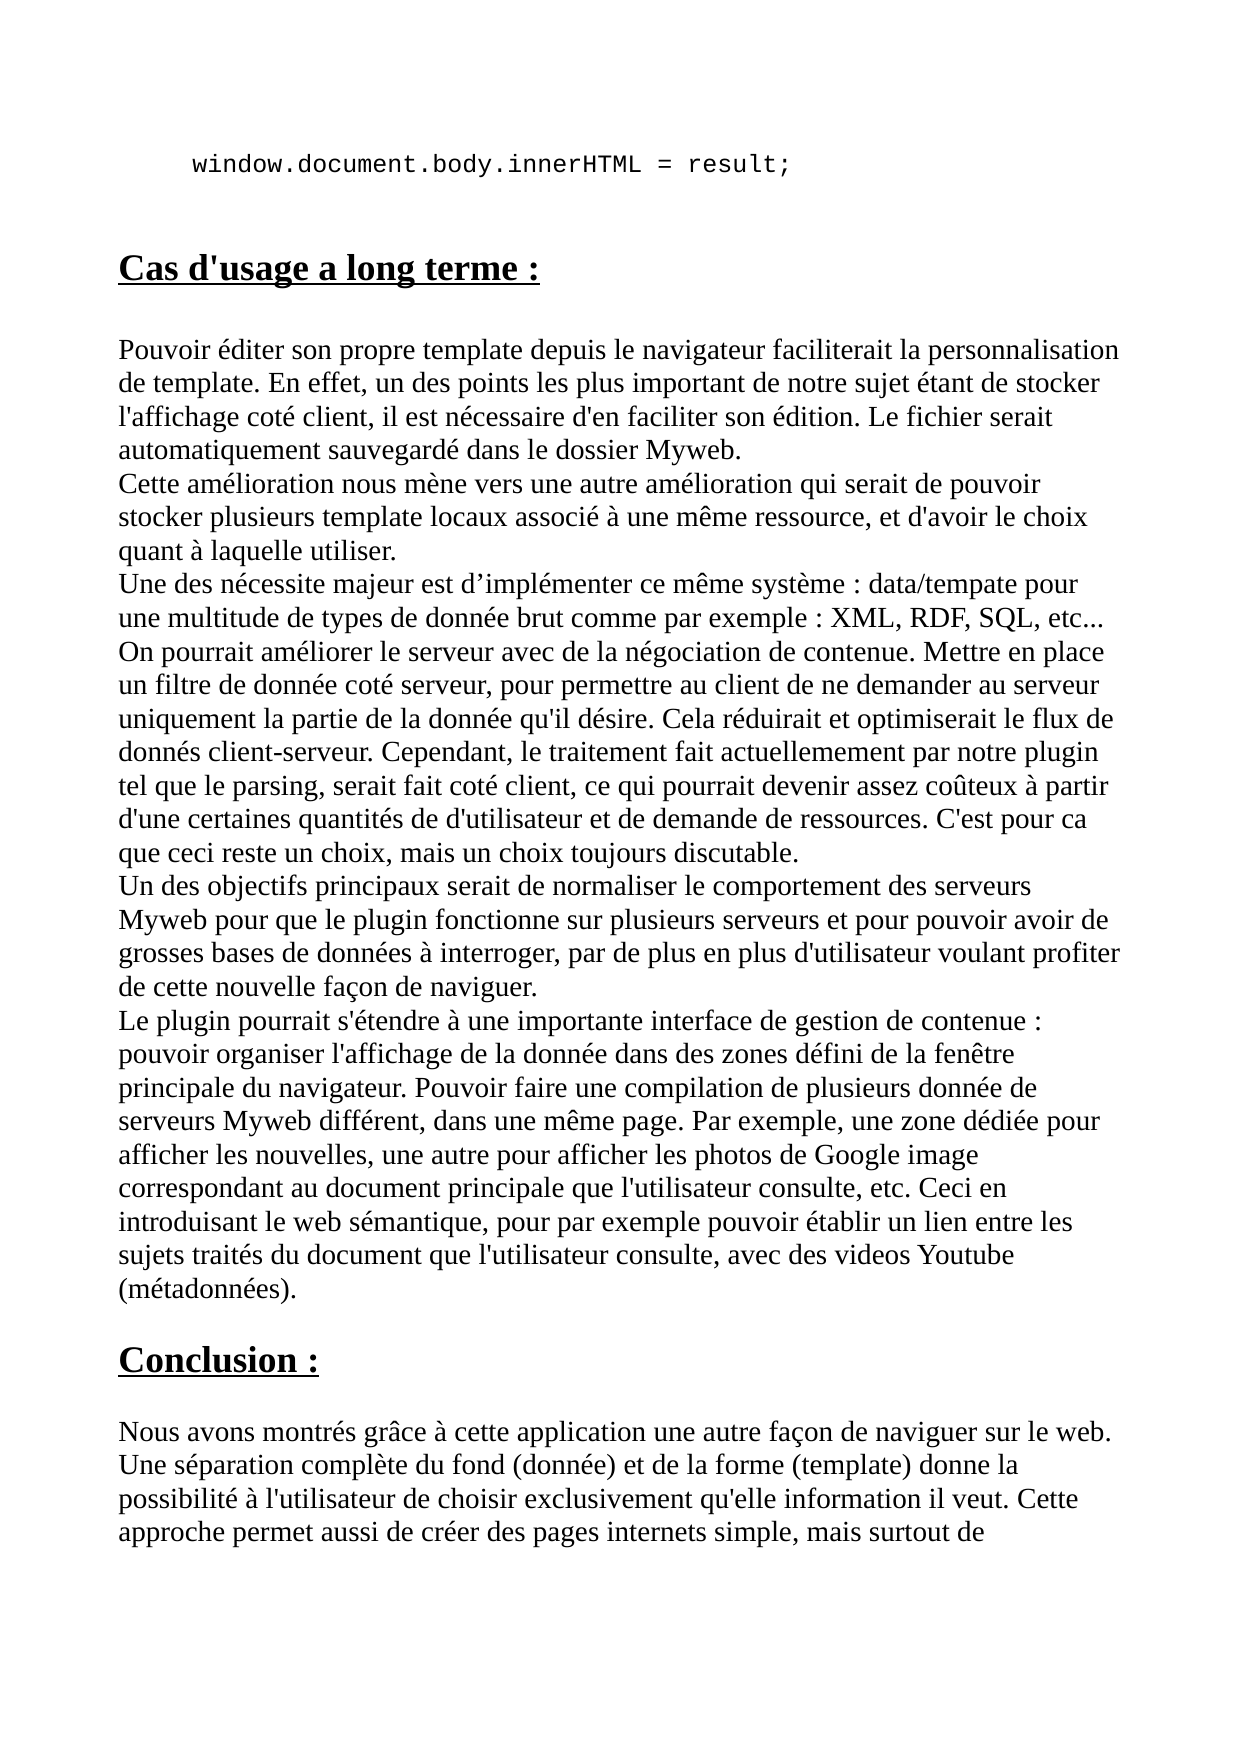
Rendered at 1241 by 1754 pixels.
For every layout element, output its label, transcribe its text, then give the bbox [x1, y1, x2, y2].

text Un des objectifs principaux serait de normaliser le comportement des serveurs Myweb pour que le plugin fonctionne sur plusieurs serveurs et pour pouvoir avoir de grosses bases de données à interroger, par de plus en plus d'utilisateur voulant profiter de cette nouvelle façon de naviguer. [118, 868, 1122, 1003]
text Cette amélioration nous mène vers une autre amélioration qui serait de pouvoir stocker plusieurs template locaux associé à une même ressource, et d'avoir le choix quant à laquelle utiliser. [118, 466, 1122, 567]
text On pourrait améliorer le serveur avec de la négociation de contenue. Mettre en place un filtre de donnée coté serveur, pour permettre au client de ne demander au serveur uniquement la partie de la donnée qu'il désire. Cela réduirait et optimiserait le flux de donnés client-serveur. Cependant, le traitement fait actuellemement par notre plugin tel que le parsing, serait fait coté client, ce qui pourrait devenir assez coûteux à partir d'une certaines quantités de d'utilisateur et de demande de ressources. C'est pour ca que ceci reste un choix, mais un choix toujours discutable. [118, 634, 1122, 868]
text Cas d'usage a long terme : [118, 246, 1122, 289]
text Conclusion : [118, 1337, 1122, 1381]
text Une séparation complète du fond (donnée) et de la forme (template) donne la possibilité à l'utilisateur de choisir exclusivement qu'elle information il veut. Cette approche permet aussi de créer des pages internets simple, mais surtout de [118, 1447, 1122, 1548]
text Pouvoir éditer son propre template depuis le navigateur faciliterait la personnalisation de template. En effet, un des points les plus important de notre sujet étant de stocker l'affichage coté client, il est nécessaire d'en faciliter son édition. Le fichier serait automatiquement sauvegardé dans le dossier Myweb. [118, 332, 1122, 466]
text Nous avons montrés grâce à cette application une autre façon de naviguer sur le web. [118, 1414, 1122, 1447]
text window.document.body.innerHTML = result; [118, 151, 1122, 179]
text Le plugin pourrait s'étendre à une importante interface de gestion de contenue : pouvoir organiser l'affichage de la donnée dans des zones défini de la fenêtre principale du navigateur. Pouvoir faire une compilation de plusieurs donnée de serveurs Myweb différent, dans une même page. Par exemple, une zone dédiée pour afficher les nouvelles, une autre pour afficher les photos de Google image correspondant au document principale que l'utilisateur consulte, etc. Ceci en introduisant le web sémantique, pour par exemple pouvoir établir un lien entre les sujets traités du document que l'utilisateur consulte, avec des videos Youtube (métadonnées). [118, 1003, 1122, 1304]
text Une des nécessite majeur est d’implémenter ce même système : data/tempate pour une multitude de types de donnée brut comme par exemple : XML, RDF, SQL, etc... [118, 567, 1122, 634]
